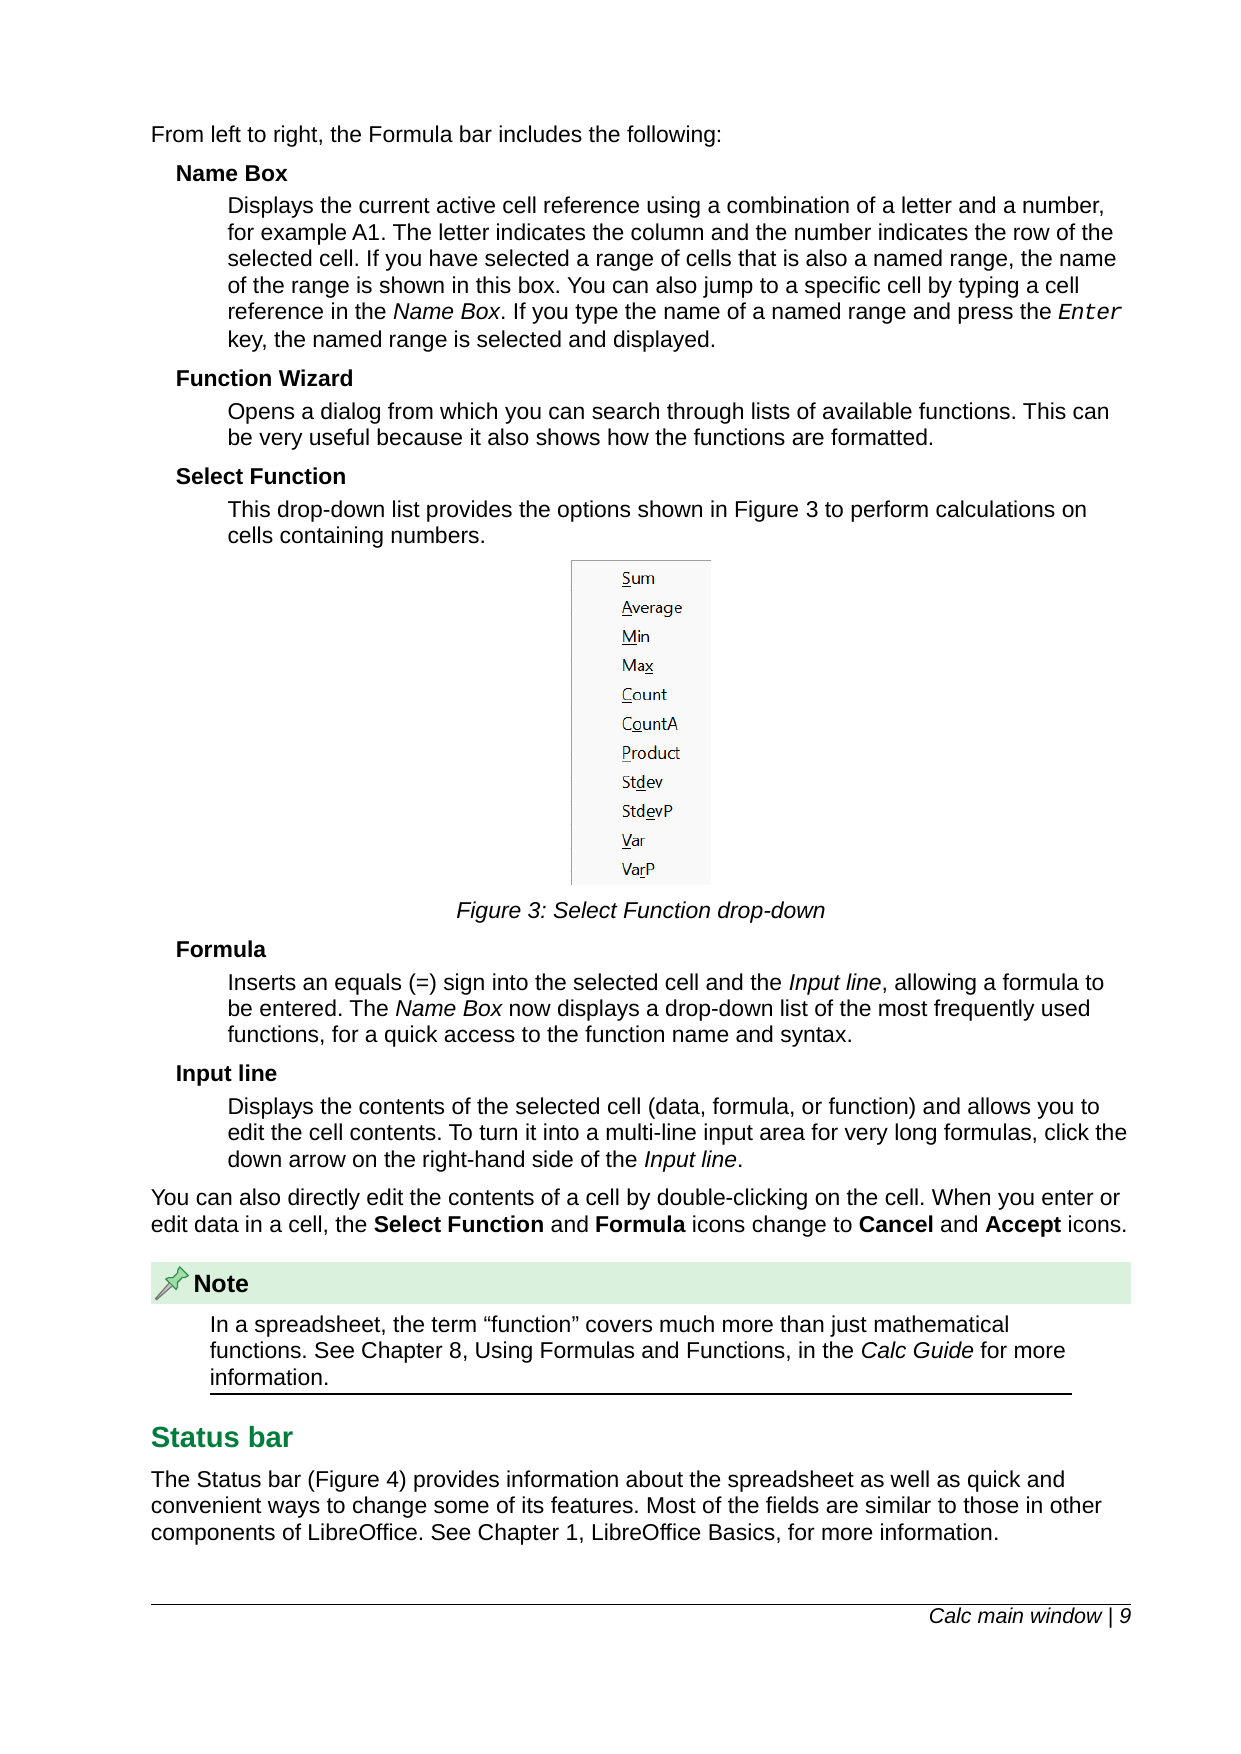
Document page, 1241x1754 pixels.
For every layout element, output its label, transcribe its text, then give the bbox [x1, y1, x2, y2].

text Figure 3: Select Function drop-down [456, 897, 826, 924]
text Displays the current active cell reference using a combination of a letter and a number, for example A1. The letter indicates the column and the number indicates the row of the selected cell. If you have selected a range of cells that is also a named range, the name of the range is shown in this box. You can also jump to a specific cell by typing a cell reference in the Name Box. If you type the name of a named range and press the Enter key, the named range is selected and displayed. [227, 192, 1131, 353]
text Select Function [176, 463, 1131, 489]
text Formula [176, 936, 1131, 962]
picture [570, 560, 712, 885]
list From left to right, the Formula bar includes the following: [151, 121, 1131, 147]
subtitle Status bar [151, 1420, 1131, 1453]
text Opens a dialog from which you can search through lists of available functions. This can be very useful because it also shows how the functions are formatted. [227, 398, 1131, 450]
text In a spreadsheet, the term “function” covers much more than just mathematical functions. See Chapter 8, Using Formulas and Functions, in the Calc Guide for more information. [209, 1311, 1072, 1395]
text Name Box [176, 160, 1131, 186]
text Inserts an equals (=) sign into the selected cell and the Input line, allowing a formula to be entered. The Name Box now displays a drop-down list of the most frequently used functions, for a quick access to the function name and syntax. [227, 969, 1131, 1048]
text Function Wizard [176, 365, 1131, 391]
text The Status bar (Figure 4) provides information about the spreadsheet as well as quick and convenient ways to change some of its features. Most of the fields are similar to those in other components of LibreOffice. See Chapter 1, LibreOffice Basics, for more information. [151, 1466, 1131, 1545]
text This drop-down list provides the options shown in Figure 3 to perform calculations on cells containing numbers. [227, 496, 1131, 548]
text You can also directly edit the contents of a cell by double-clicking on the cell. When you enter or edit data in a cell, the Select Function and Formula icons change to Cancel and Accept icons. [151, 1184, 1131, 1237]
text Input line [176, 1060, 1131, 1087]
text Displays the contents of the selected cell (data, formula, or function) and allows you to edit the cell contents. To turn it into a multi-line input area for very long formulas, click the down arrow on the right-hand side of the Input line. [227, 1093, 1131, 1172]
subtitle Note [193, 1262, 1131, 1304]
